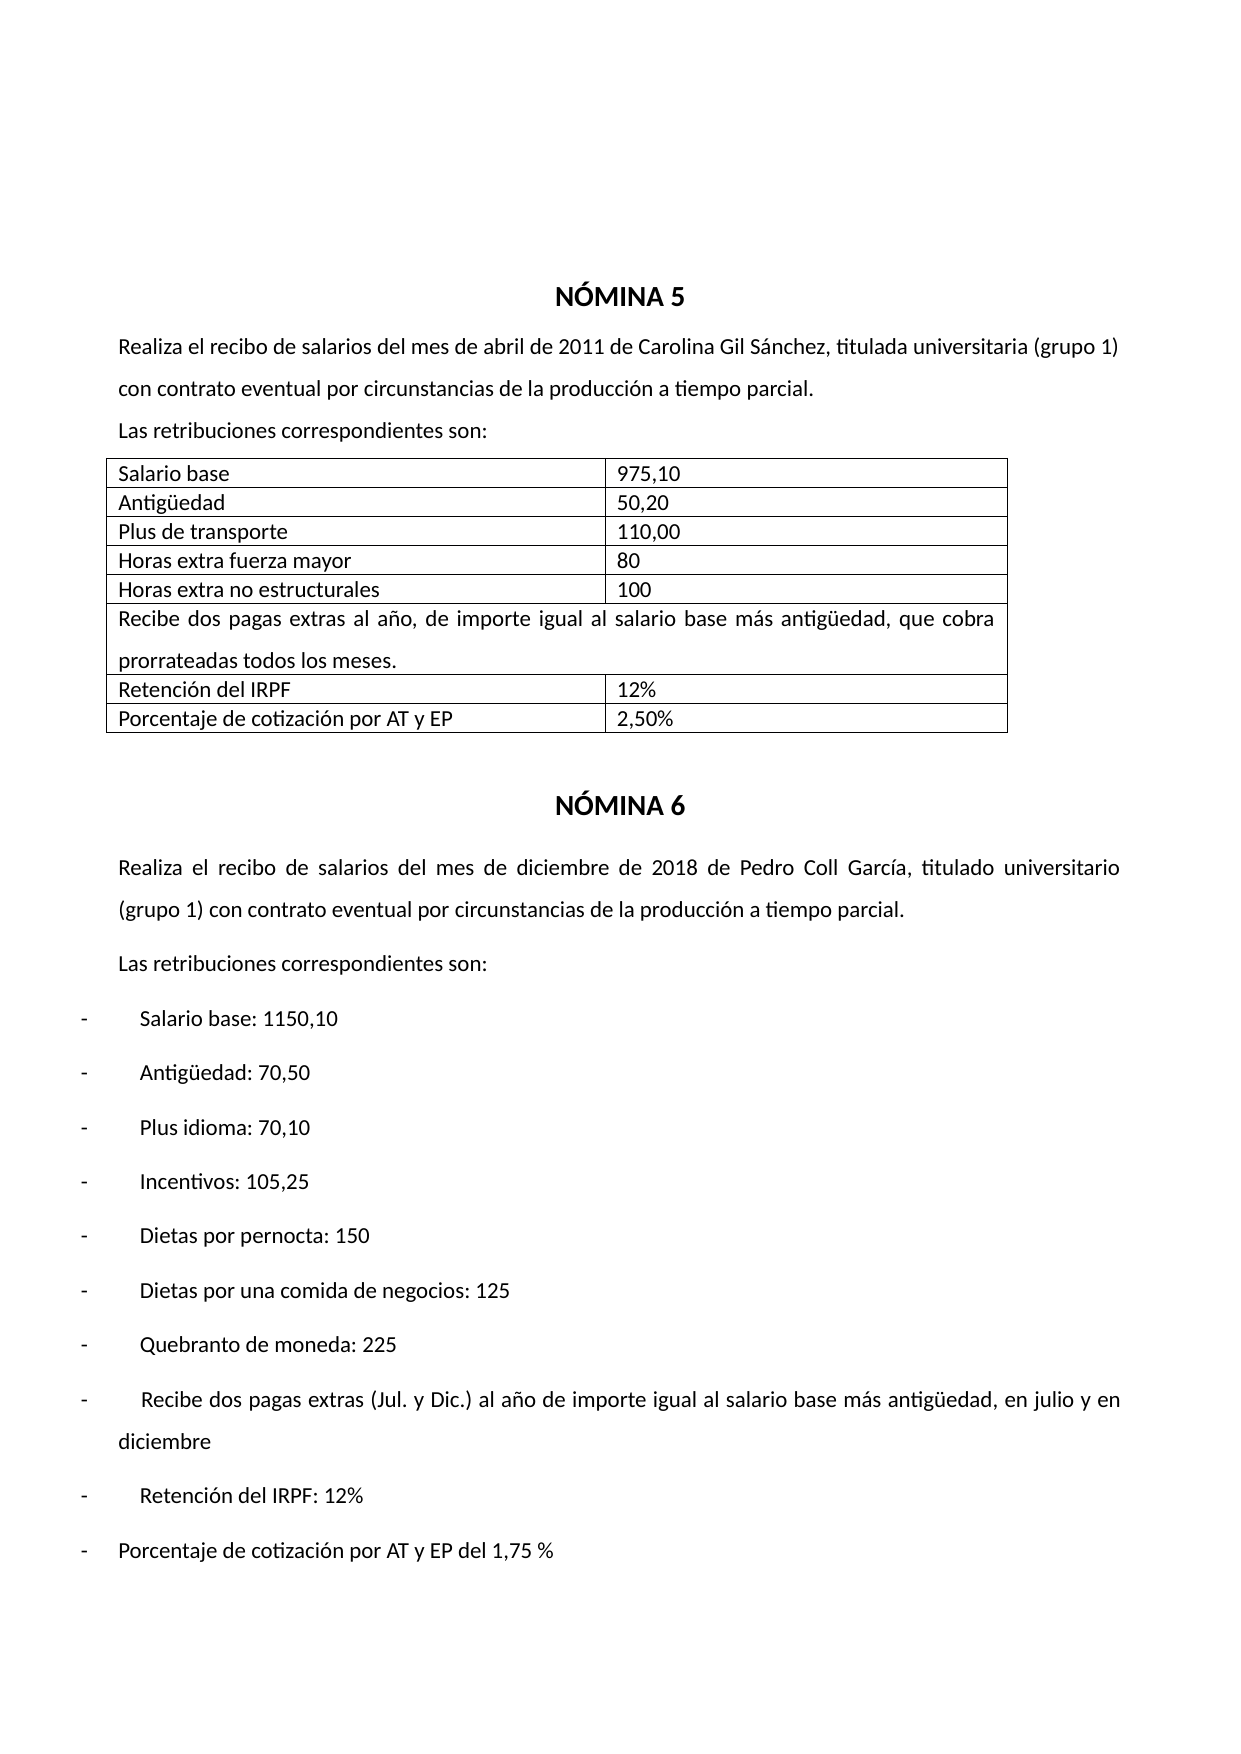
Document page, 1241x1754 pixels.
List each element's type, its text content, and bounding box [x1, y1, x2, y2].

table_header 975,10 [606, 459, 1007, 487]
text - Recibe dos pagas extras (Jul. y Dic.) al año de importe igual al salario base más antigüedad, en julio y en diciembre [81, 1385, 1122, 1455]
table_cell 12% [606, 675, 1007, 703]
text - Salario base: 1150,10 [81, 1004, 1122, 1032]
table_cell Porcentaje de cotización por AT y EP [107, 704, 605, 732]
text NÓMINA 5 [118, 278, 1122, 314]
text - Dietas por pernocta: 150 [81, 1222, 1122, 1249]
table_header Salario base [107, 459, 605, 487]
text Las retribuciones correspondientes son: [118, 416, 1122, 444]
table_cell Recibe dos pagas extras al año, de importe igual al salario base más antigüedad, que cobra prorrateadas todos los meses. [107, 604, 1007, 674]
table_cell Horas extra fuerza mayor [107, 546, 605, 574]
table_cell Retención del IRPF [107, 675, 605, 703]
text - Quebranto de moneda: 225 [81, 1331, 1122, 1358]
text - Retención del IRPF: 12% [81, 1481, 1122, 1509]
text Realiza el recibo de salarios del mes de diciembre de 2018 de Pedro Coll García, titulado universitario (grupo 1) con contrato eventual por circunstancias de la producción a tiempo parcial. [118, 853, 1122, 923]
table_cell 110,00 [606, 517, 1007, 545]
table_cell Plus de transporte [107, 517, 605, 545]
text - Dietas por una comida de negocios: 125 [81, 1276, 1122, 1304]
table_cell 2,50% [606, 704, 1007, 732]
text - Plus idioma: 70,10 [81, 1113, 1122, 1141]
text Realiza el recibo de salarios del mes de abril de 2011 de Carolina Gil Sánchez, titulada universitaria (grupo 1) con contrato eventual por circunstancias de la producción a tiempo parcial. [118, 332, 1122, 402]
text - Porcentaje de cotización por AT y EP del 1,75 % [81, 1536, 1122, 1564]
text - Antigüedad: 70,50 [81, 1058, 1122, 1086]
table_cell Antigüedad [107, 488, 605, 516]
table_cell 100 [606, 575, 1007, 603]
text Las retribuciones correspondientes son: [118, 949, 1122, 977]
text - Incentivos: 105,25 [81, 1167, 1122, 1195]
table_cell 80 [606, 546, 1007, 574]
table_cell 50,20 [606, 488, 1007, 516]
text NÓMINA 6 [118, 787, 1122, 822]
table_cell Horas extra no estructurales [107, 575, 605, 603]
